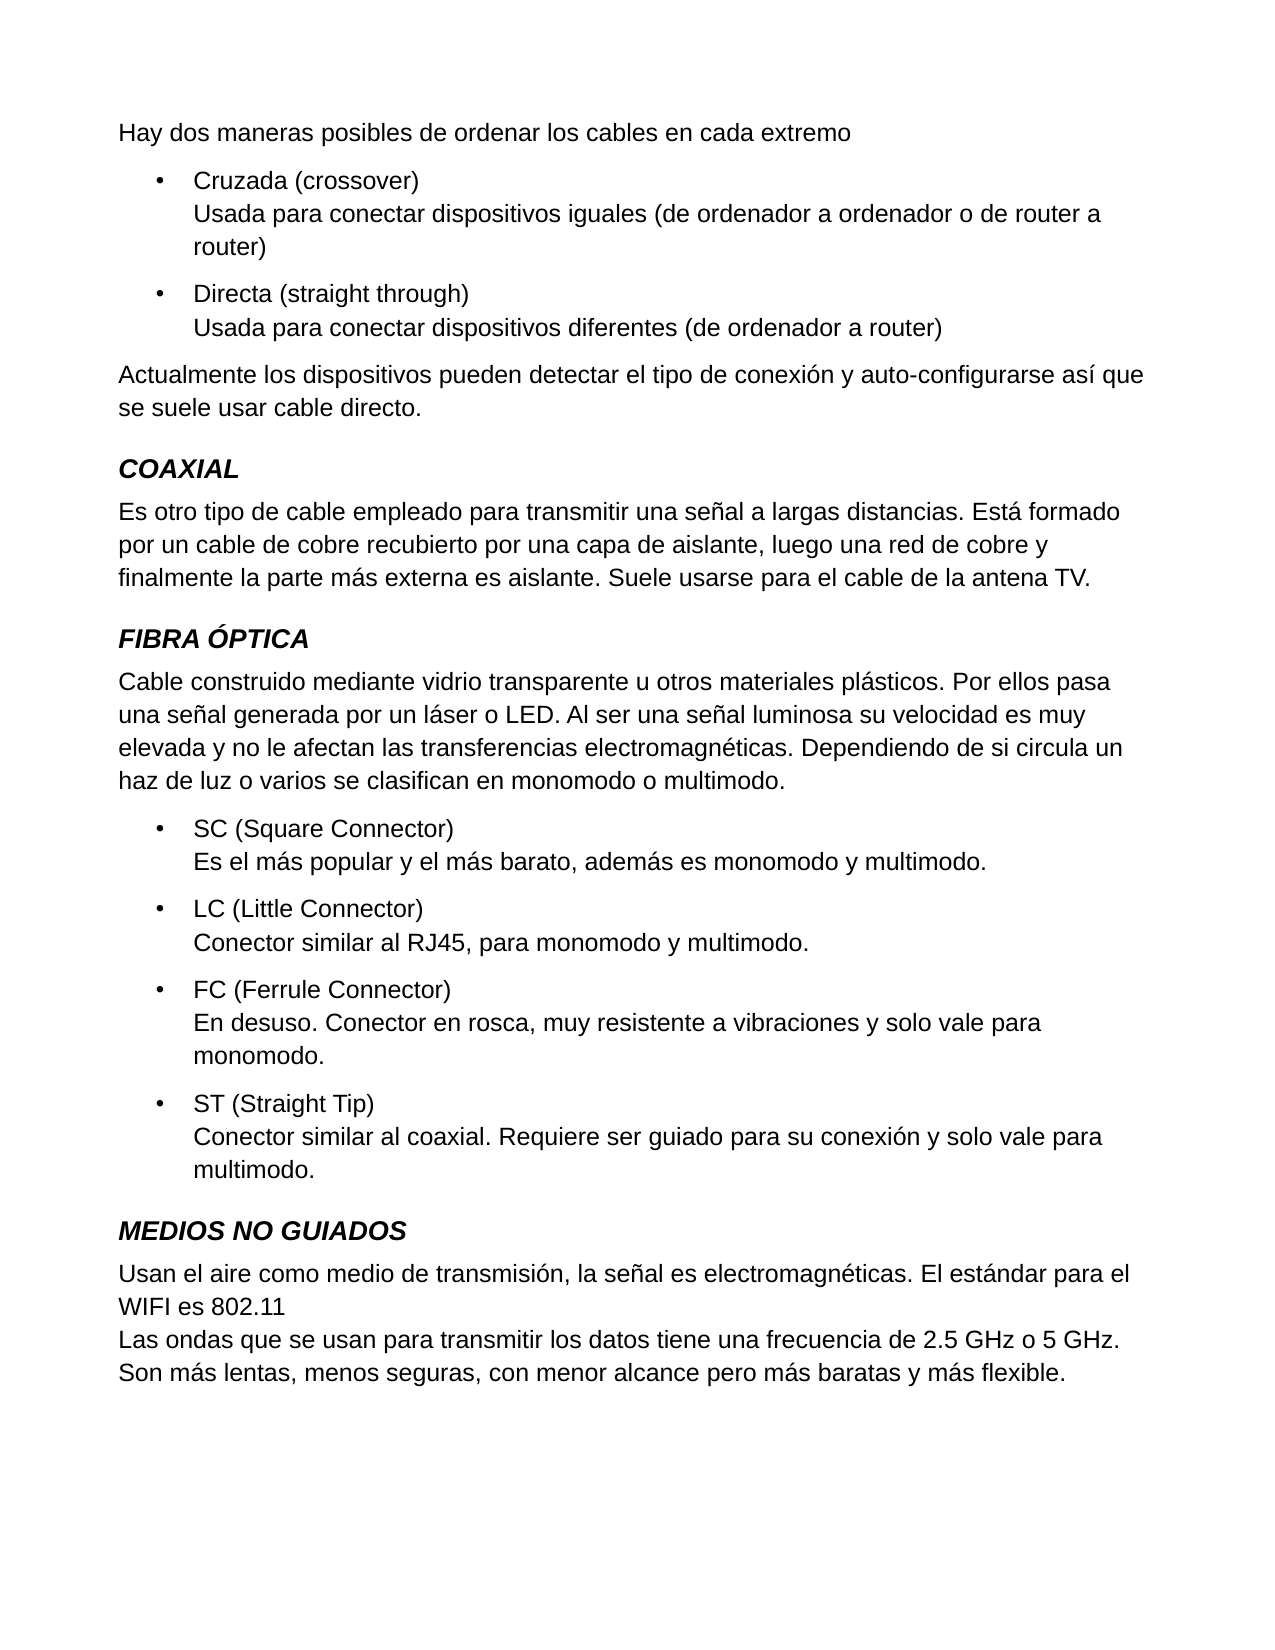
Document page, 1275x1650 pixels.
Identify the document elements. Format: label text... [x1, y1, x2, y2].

list Directa (straight through) Usada para conectar dispositivos diferentes (de ordenador a router) [156, 279, 1157, 341]
text Es otro tipo de cable empleado para transmitir una señal a largas distancias. Está formado por un cable de cobre recubierto por una capa de aislante, luego una red de cobre y finalmente la parte más externa es aislante. Suele usarse para el cable de la antena TV. [118, 497, 1157, 592]
subtitle COAXIAL [118, 453, 1157, 484]
list ST (Straight Tip) Conector similar al coaxial. Requiere ser guiado para su conexión y solo vale para multimodo. [156, 1089, 1157, 1184]
list Cruzada (crossover) Usada para conectar dispositivos iguales (de ordenador a ordenador o de router a router) [156, 166, 1157, 261]
list FC (Ferrule Connector) En desuso. Conector en rosca, muy resistente a vibraciones y solo vale para monomodo. [156, 975, 1157, 1070]
list SC (Square Connector) Es el más popular y el más barato, además es monomodo y multimodo. [156, 814, 1157, 876]
text Actualmente los dispositivos pueden detectar el tipo de conexión y auto-configurarse así que se suele usar cable directo. [118, 360, 1157, 422]
list LC (Little Connector) Conector similar al RJ45, para monomodo y multimodo. [156, 894, 1157, 956]
text Hay dos maneras posibles de ordenar los cables en cada extremo [118, 118, 1157, 147]
subtitle MEDIOS NO GUIADOS [118, 1215, 1157, 1246]
text Usan el aire como medio de transmisión, la señal es electromagnéticas. El estándar para el WIFI es 802.11 Las ondas que se usan para transmitir los datos tiene una frecuencia de 2.5 GHz o 5 GHz. Son más lentas, menos seguras, con menor alcance pero más baratas y más flexible. [118, 1259, 1157, 1387]
text Cable construido mediante vidrio transparente u otros materiales plásticos. Por ellos pasa una señal generada por un láser o LED. Al ser una señal luminosa su velocidad es muy elevada y no le afectan las transferencias electromagnéticas. Dependiendo de si circula un haz de luz o varios se clasifican en monomodo o multimodo. [118, 667, 1157, 795]
subtitle FIBRA ÓPTICA [118, 623, 1157, 654]
